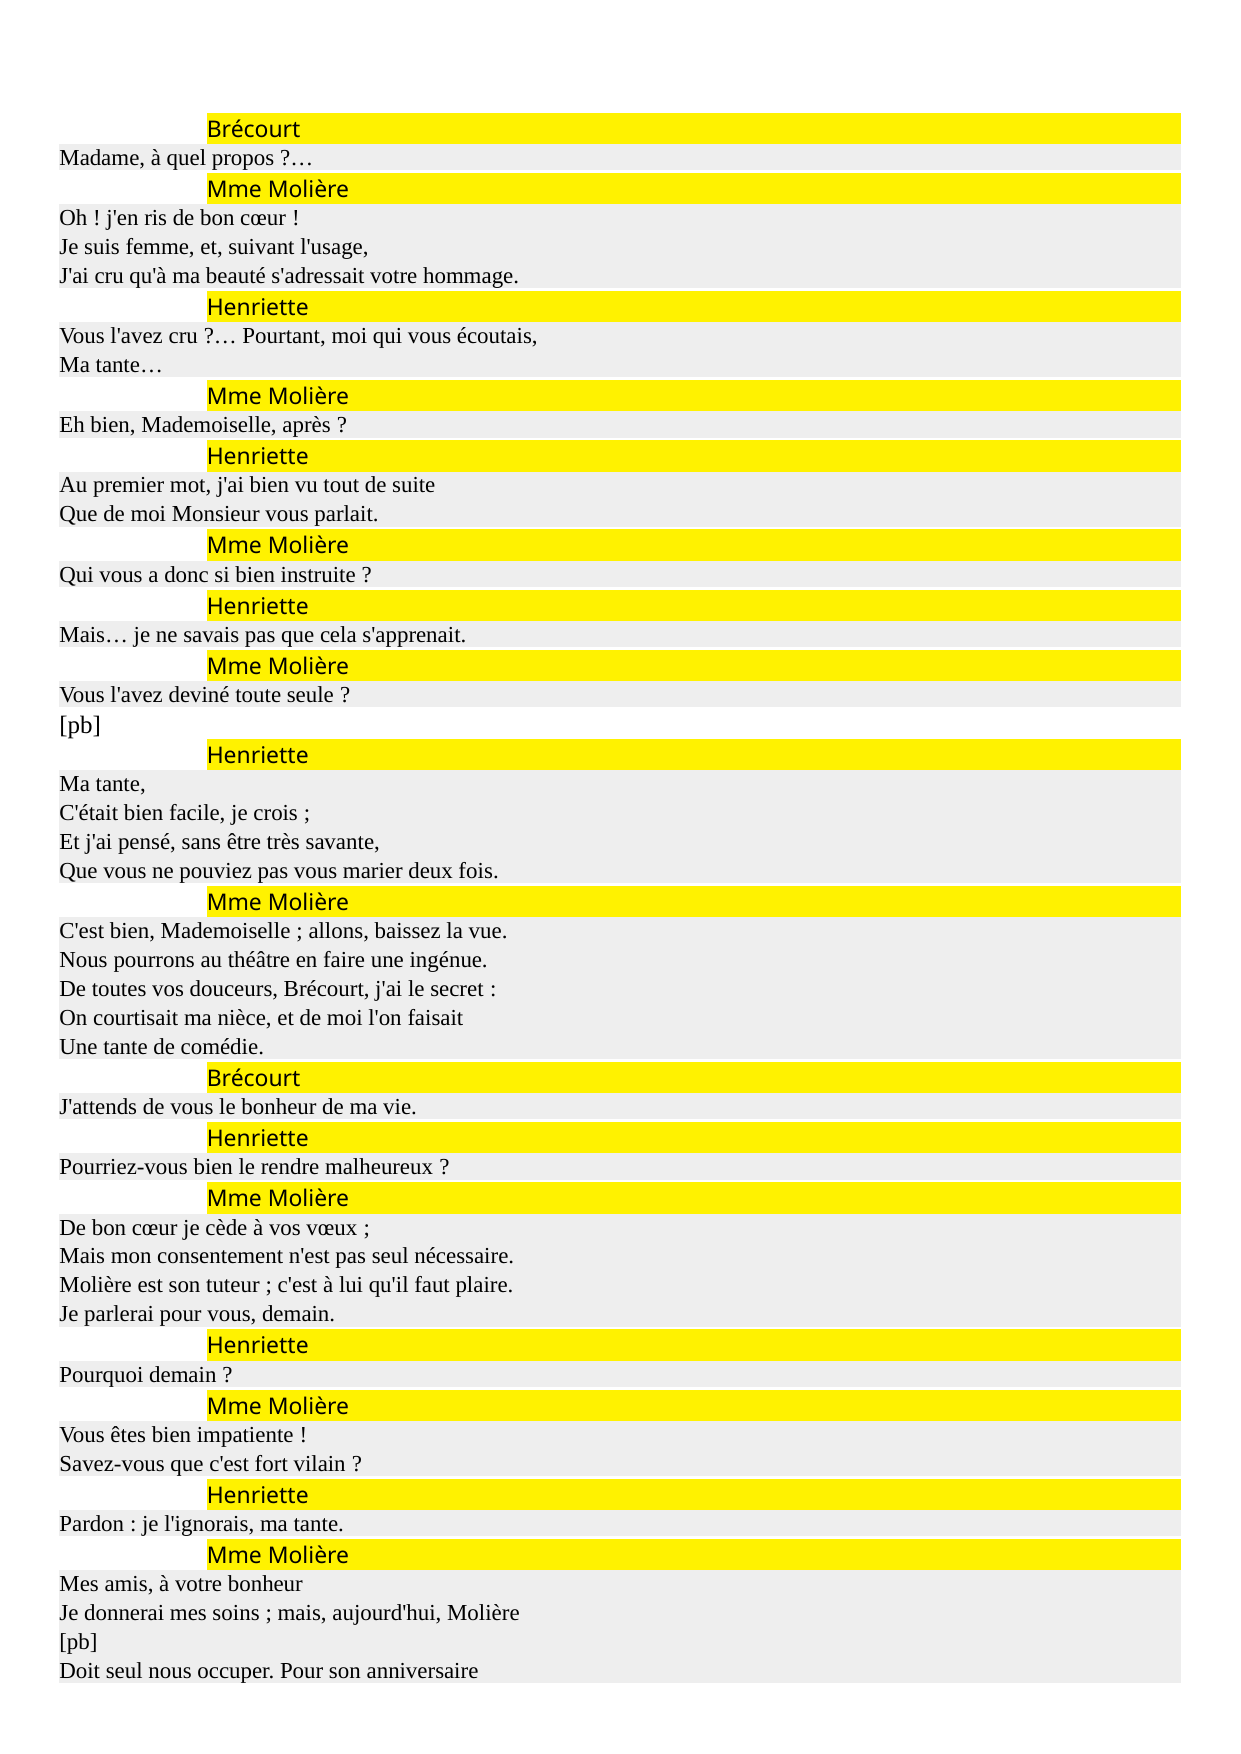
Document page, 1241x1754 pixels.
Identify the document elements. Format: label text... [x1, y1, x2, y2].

text Que vous ne pouviez pas vous marier deux fois. [59, 857, 1181, 883]
text Madame, à quel propos ?… [59, 144, 1181, 170]
text Henriette [207, 1122, 1181, 1153]
text Je donnerai mes soins ; mais, aujourd'hui, Molière [59, 1599, 1181, 1626]
text C'était bien facile, je crois ; [59, 799, 1181, 825]
text [pb] [59, 1628, 1181, 1654]
text Eh bien, Mademoiselle, après ? [59, 411, 1181, 438]
text Nous pourrons au théâtre en faire une ingénue. [59, 946, 1181, 972]
text Pourriez-vous bien le rendre malheureux ? [59, 1153, 1181, 1180]
text Pardon : je l'ignorais, ma tante. [59, 1510, 1181, 1536]
text Je parlerai pour vous, demain. [59, 1301, 1181, 1327]
text C'est bien, Mademoiselle ; allons, baissez la vue. [59, 917, 1181, 943]
text Mme Molière [207, 1182, 1181, 1214]
text J'attends de vous le bonheur de ma vie. [59, 1093, 1181, 1119]
text Qui vous a donc si bien instruite ? [59, 561, 1181, 587]
text Henriette [207, 440, 1181, 472]
text Ma tante… [59, 351, 1181, 377]
text On courtisait ma nièce, et de moi l'on faisait [59, 1004, 1181, 1030]
text Brécourt [207, 113, 1181, 144]
text Mme Molière [207, 886, 1181, 917]
text Mais… je ne savais pas que cela s'apprenait. [59, 621, 1181, 647]
text Mme Molière [207, 650, 1181, 681]
text J'ai cru qu'à ma beauté s'adressait votre hommage. [59, 262, 1181, 288]
text Molière est son tuteur ; c'est à lui qu'il faut plaire. [59, 1272, 1181, 1298]
text Oh ! j'en ris de bon cœur ! [59, 204, 1181, 230]
text Et j'ai pensé, sans être très savante, [59, 828, 1181, 854]
text Vous l'avez deviné toute seule ? [59, 681, 1181, 707]
text Mme Molière [207, 1390, 1181, 1421]
text Mme Molière [207, 173, 1181, 204]
text Mme Molière [207, 529, 1181, 561]
text Henriette [207, 1329, 1181, 1361]
text De toutes vos douceurs, Brécourt, j'ai le secret : [59, 975, 1181, 1001]
text Une tante de comédie. [59, 1033, 1181, 1059]
text Vous êtes bien impatiente ! [59, 1421, 1181, 1447]
text Je suis femme, et, suivant l'usage, [59, 233, 1181, 259]
text De bon cœur je cède à vos vœux ; [59, 1214, 1181, 1240]
text Mme Molière [207, 380, 1181, 411]
text Henriette [207, 590, 1181, 621]
text Doit seul nous occuper. Pour son anniversaire [59, 1657, 1181, 1683]
text Vous l'avez cru ?… Pourtant, moi qui vous écoutais, [59, 322, 1181, 348]
text Au premier mot, j'ai bien vu tout de suite [59, 472, 1181, 498]
text Mais mon consentement n'est pas seul nécessaire. [59, 1243, 1181, 1269]
text Brécourt [207, 1062, 1181, 1093]
text Mme Molière [207, 1539, 1181, 1570]
text Henriette [207, 291, 1181, 322]
text Savez-vous que c'est fort vilain ? [59, 1450, 1181, 1476]
text [pb] [59, 710, 1181, 739]
text Henriette [207, 739, 1181, 770]
text Ma tante, [59, 770, 1181, 796]
text Henriette [207, 1479, 1181, 1510]
text Mes amis, à votre bonheur [59, 1570, 1181, 1597]
text Pourquoi demain ? [59, 1361, 1181, 1387]
text Que de moi Monsieur vous parlait. [59, 501, 1181, 527]
